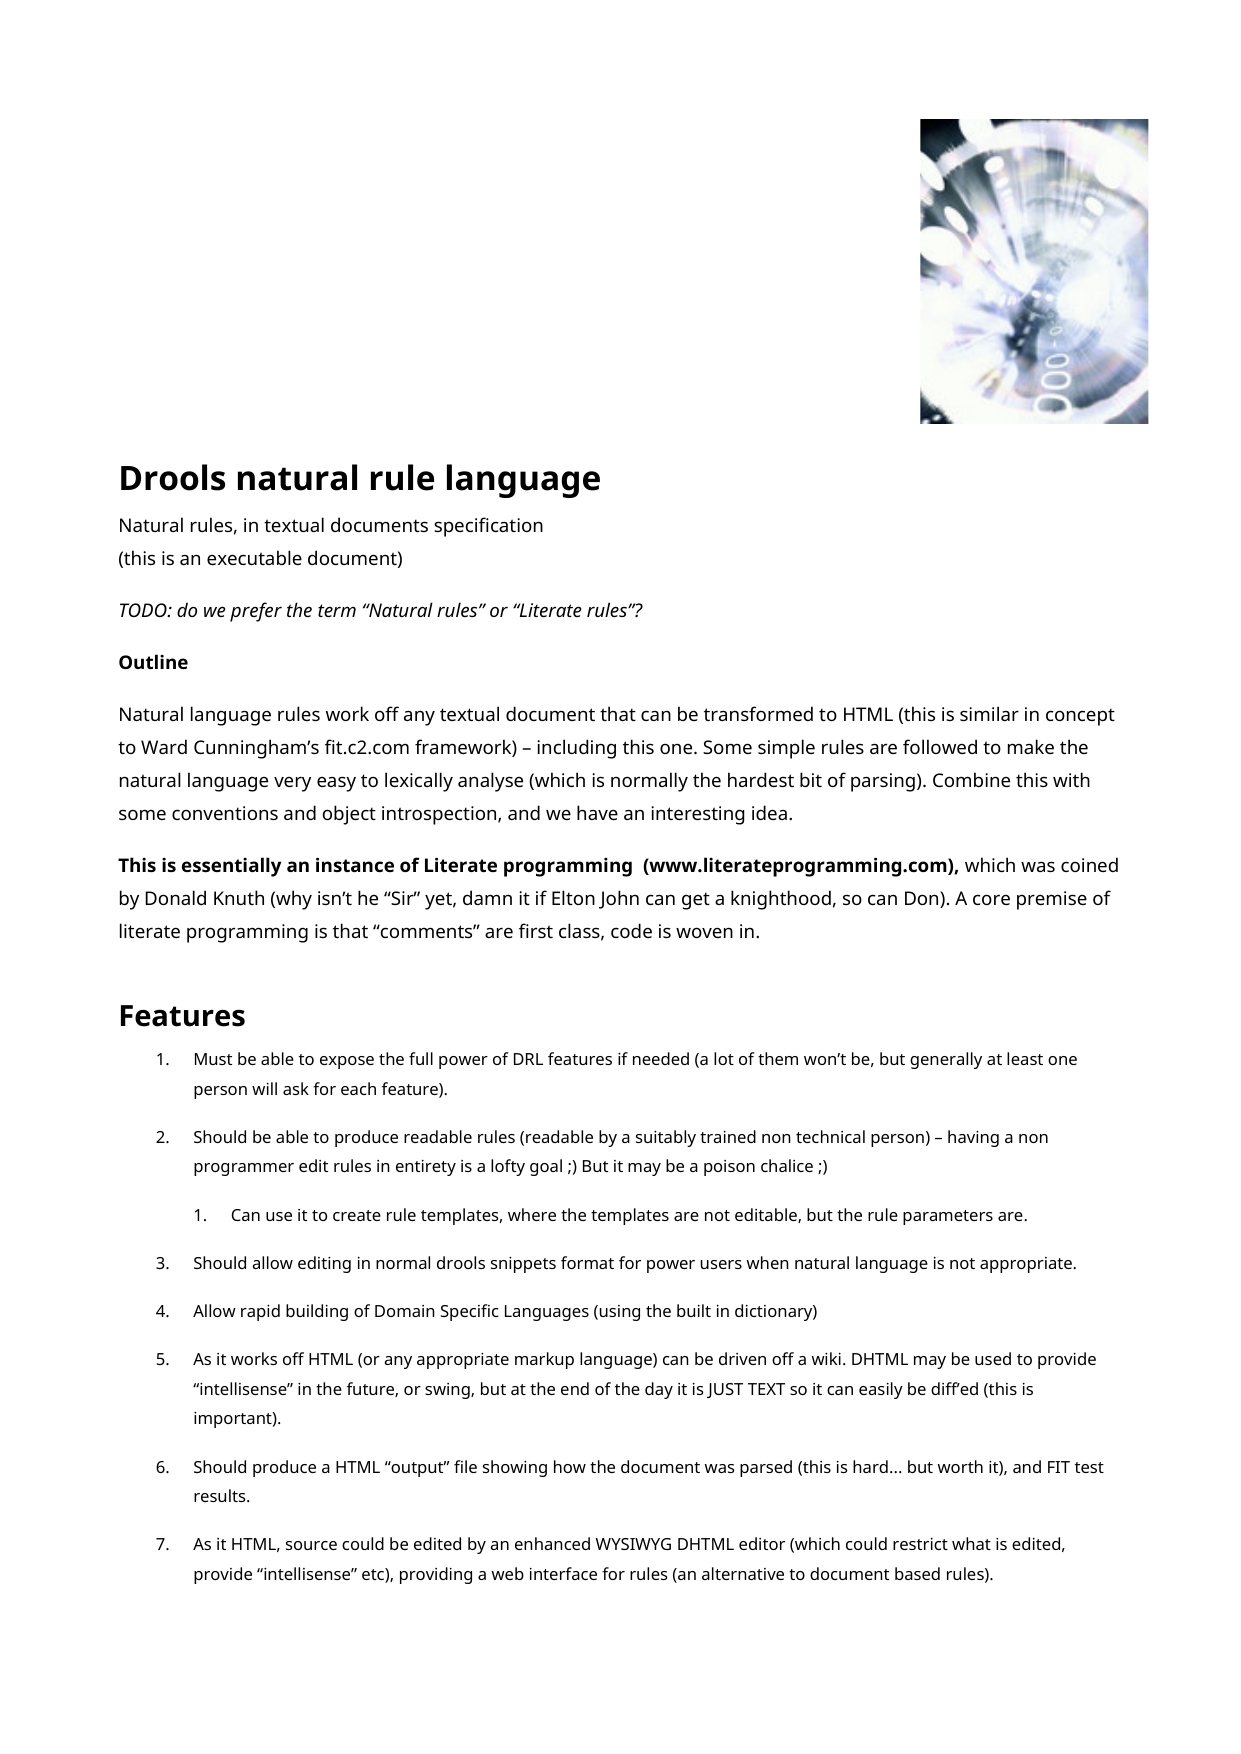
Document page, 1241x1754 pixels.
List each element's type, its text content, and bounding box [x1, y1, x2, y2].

subtitle Drools natural rule language [118, 143, 1122, 500]
text Outline [118, 649, 1122, 675]
text This is essentially an instance of Literate programming (www.literateprogramming.com), which was coined by Donald Knuth (why isn’t he “Sir” yet, damn it if Elton John can get a knighthood, so can Don). A core premise of literate programming is that “comments” are first class, code is woven in. [118, 853, 1122, 944]
list Allow rapid building of Domain Specific Languages (using the built in dictionary) [156, 1300, 1122, 1322]
list Should be able to produce readable rules (readable by a suitably trained non technical person) – having a non programmer edit rules in entirety is a lofty goal ;) But it may be a poison chalice ;) [156, 1126, 1122, 1178]
list Should allow editing in normal drools snippets format for power users when natural language is not appropriate. [156, 1252, 1122, 1274]
list As it works off HTML (or any appropriate markup language) can be driven off a wiki. DHTML may be used to provide “intellisense” in the future, or swing, but at the end of the day it is JUST TEXT so it can easily be diff’ed (this is important). [156, 1348, 1122, 1430]
text Natural language rules work off any textual document that can be transformed to HTML (this is similar in concept to Ward Cunningham’s fit.c2.com framework) – including this one. Some simple rules are followed to make the natural language very easy to lexically analyse (which is normally the hardest bit of parsing). Combine this with some conventions and object introspection, and we have an interesting idea. [118, 701, 1122, 826]
list As it HTML, source could be edited by an enhanced WYSIWYG DHTML editor (which could restrict what is edited, provide “intellisense” etc), providing a web interface for rules (an alternative to document based rules). [156, 1533, 1122, 1585]
list Should produce a HTML “output” file showing how the document was parsed (this is hard... but worth it), and FIT test results. [156, 1455, 1122, 1507]
text TODO: do we prefer the term “Natural rules” or “Literate rules”? [118, 598, 1122, 623]
subtitle Features [118, 996, 1122, 1035]
text Natural rules, in textual documents specification (this is an executable document) [118, 513, 1122, 571]
picture [920, 119, 1149, 424]
list Must be able to expose the full power of DRL features if needed (a lot of them won’t be, but generally at least one person will ask for each feature). [156, 1048, 1122, 1100]
list Can use it to create rule templates, where the templates are not editable, but the rule parameters are. [193, 1203, 1122, 1226]
